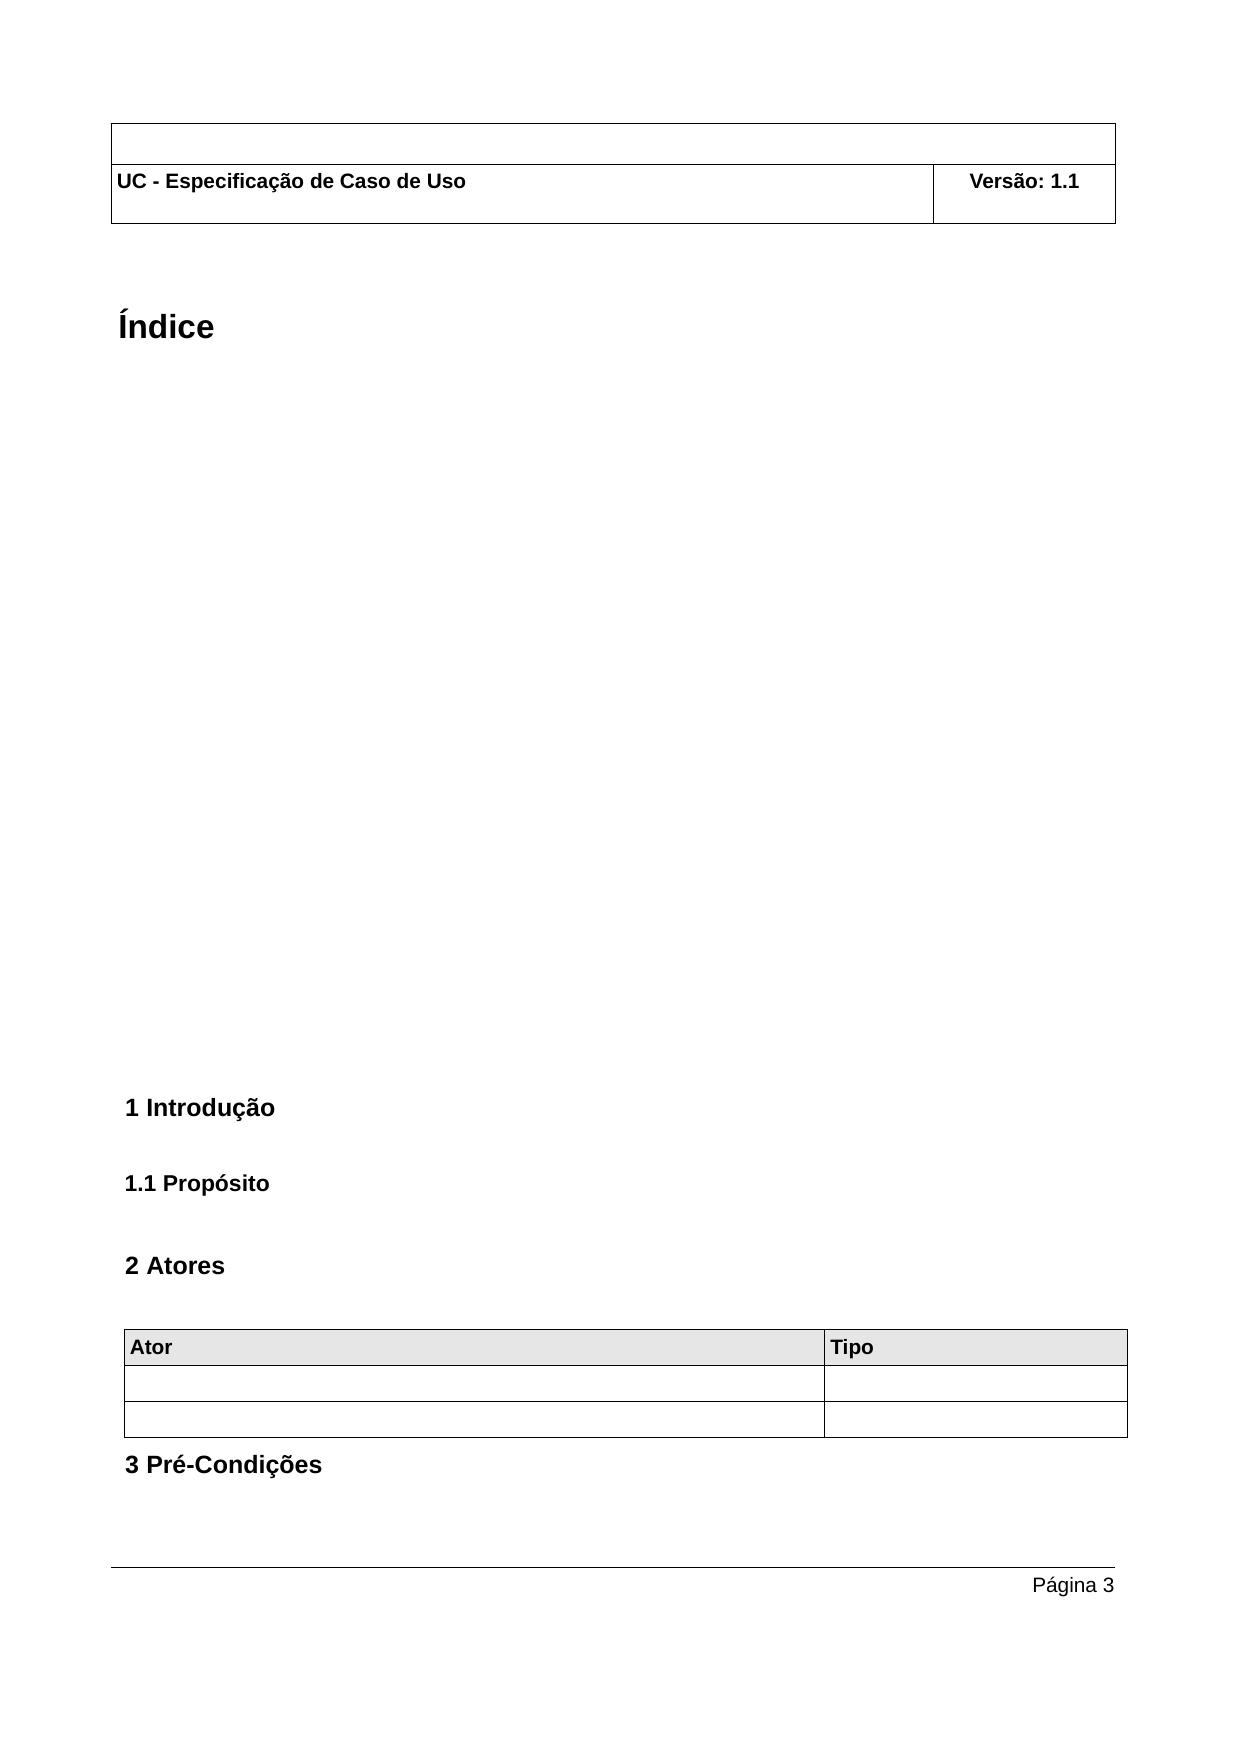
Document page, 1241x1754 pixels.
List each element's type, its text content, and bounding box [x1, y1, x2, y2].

subtitle Propósito [118, 1169, 1122, 1196]
table_cell [825, 1366, 1127, 1401]
subtitle Índice [118, 307, 1122, 345]
table_header Tipo [825, 1330, 1127, 1365]
table_cell [125, 1402, 824, 1437]
subtitle Pré-Condições [118, 1449, 1122, 1478]
table_header Ator [125, 1330, 824, 1365]
table_cell [125, 1366, 824, 1401]
subtitle Atores [118, 1251, 1122, 1279]
table_cell [825, 1402, 1127, 1437]
subtitle Introdução [118, 1093, 1122, 1122]
